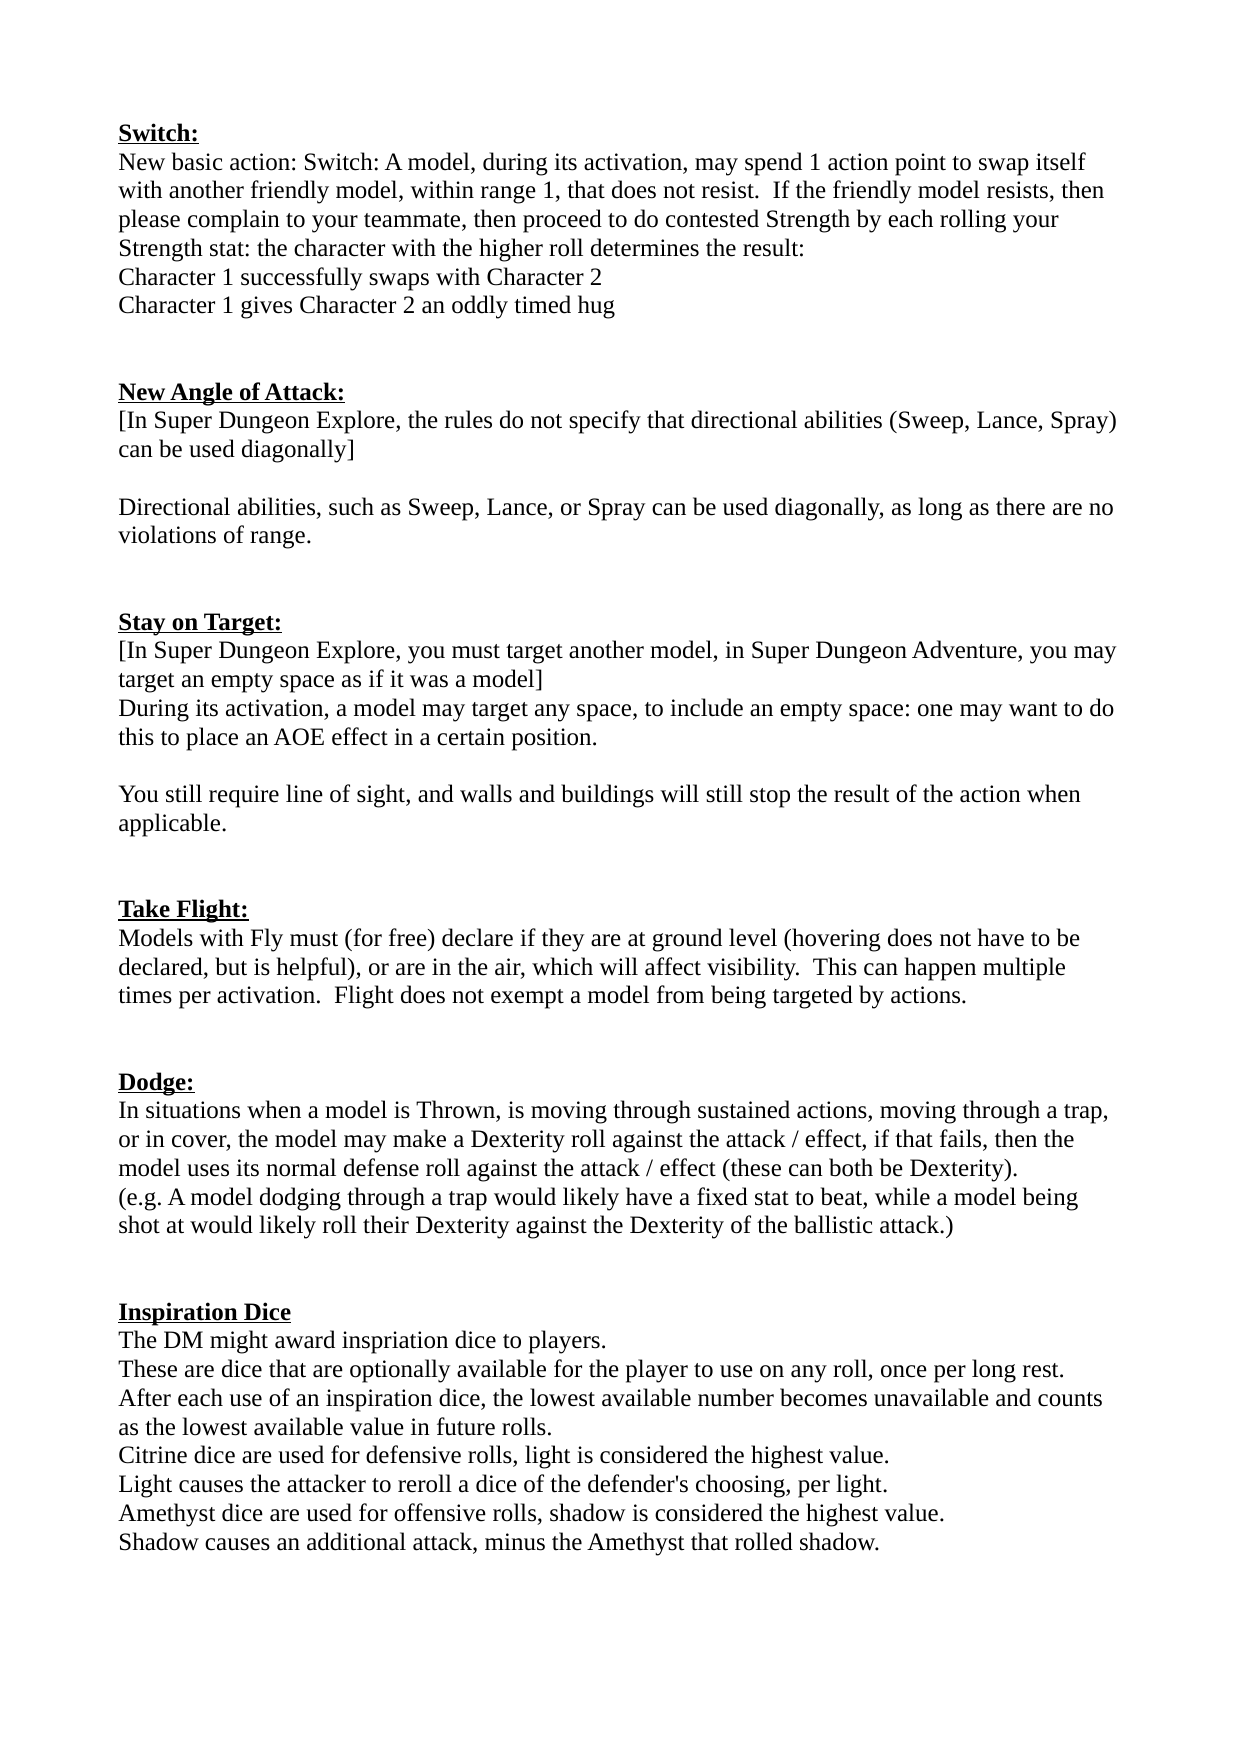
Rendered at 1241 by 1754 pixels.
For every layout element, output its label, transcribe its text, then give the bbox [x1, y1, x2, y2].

text Inspiration Dice [118, 1297, 1122, 1326]
text New Angle of Attack: [118, 377, 1122, 406]
text New basic action: Switch: A model, during its activation, may spend 1 action point to swap itself with another friendly model, within range 1, that does not resist. If the friendly model resists, then please complain to your teammate, then proceed to do contested Strength by each rolling your Strength stat: the character with the higher roll determines the result: Character 1 successfully swaps with Character 2 [118, 147, 1122, 291]
text [In Super Dungeon Explore, the rules do not specify that directional abilities (Sweep, Lance, Spray) can be used diagonally] [118, 406, 1122, 463]
text Switch: [118, 118, 1122, 147]
text In situations when a model is Thrown, is moving through sustained actions, moving through a trap, or in cover, the model may make a Dexterity roll against the attack / effect, if that fails, then the model uses its normal defense roll against the attack / effect (these can both be Dexterity). (e.g. A model dodging through a trap would likely have a fixed stat to beat, while a model being shot at would likely roll their Dexterity against the Dexterity of the ballistic attack.) [118, 1096, 1122, 1239]
text Character 1 gives Character 2 an oddly timed hug [118, 291, 1122, 348]
text Directional abilities, such as Sweep, Lance, or Spray can be used diagonally, as long as there are no violations of range. [118, 492, 1122, 549]
text Take Flight: Models with Fly must (for free) declare if they are at ground level (hovering does not have to be declared, but is helpful), or are in the air, which will affect visibility. This can happen multiple times per activation. Flight does not exempt a model from being targeted by actions. [118, 894, 1122, 1038]
text The DM might award inspriation dice to players. These are dice that are optionally available for the player to use on any roll, once per long rest. After each use of an inspiration dice, the lowest available number becomes unavailable and counts as the lowest available value in future rolls. Citrine dice are used for defensive rolls, light is considered the highest value. Light causes the attacker to reroll a dice of the defender's choosing, per light. Amethyst dice are used for offensive rolls, shadow is considered the highest value. Shadow causes an additional attack, minus the Amethyst that rolled shadow. [118, 1326, 1122, 1556]
text [In Super Dungeon Explore, you must target another model, in Super Dungeon Adventure, you may target an empty space as if it was a model] During its activation, a model may target any space, to include an empty space: one may want to do this to place an AOE effect in a certain position. You still require line of sight, and walls and buildings will still stop the result of the action when applicable. [118, 636, 1122, 837]
text Stay on Target: [118, 607, 1122, 636]
text Dodge: [118, 1067, 1122, 1096]
